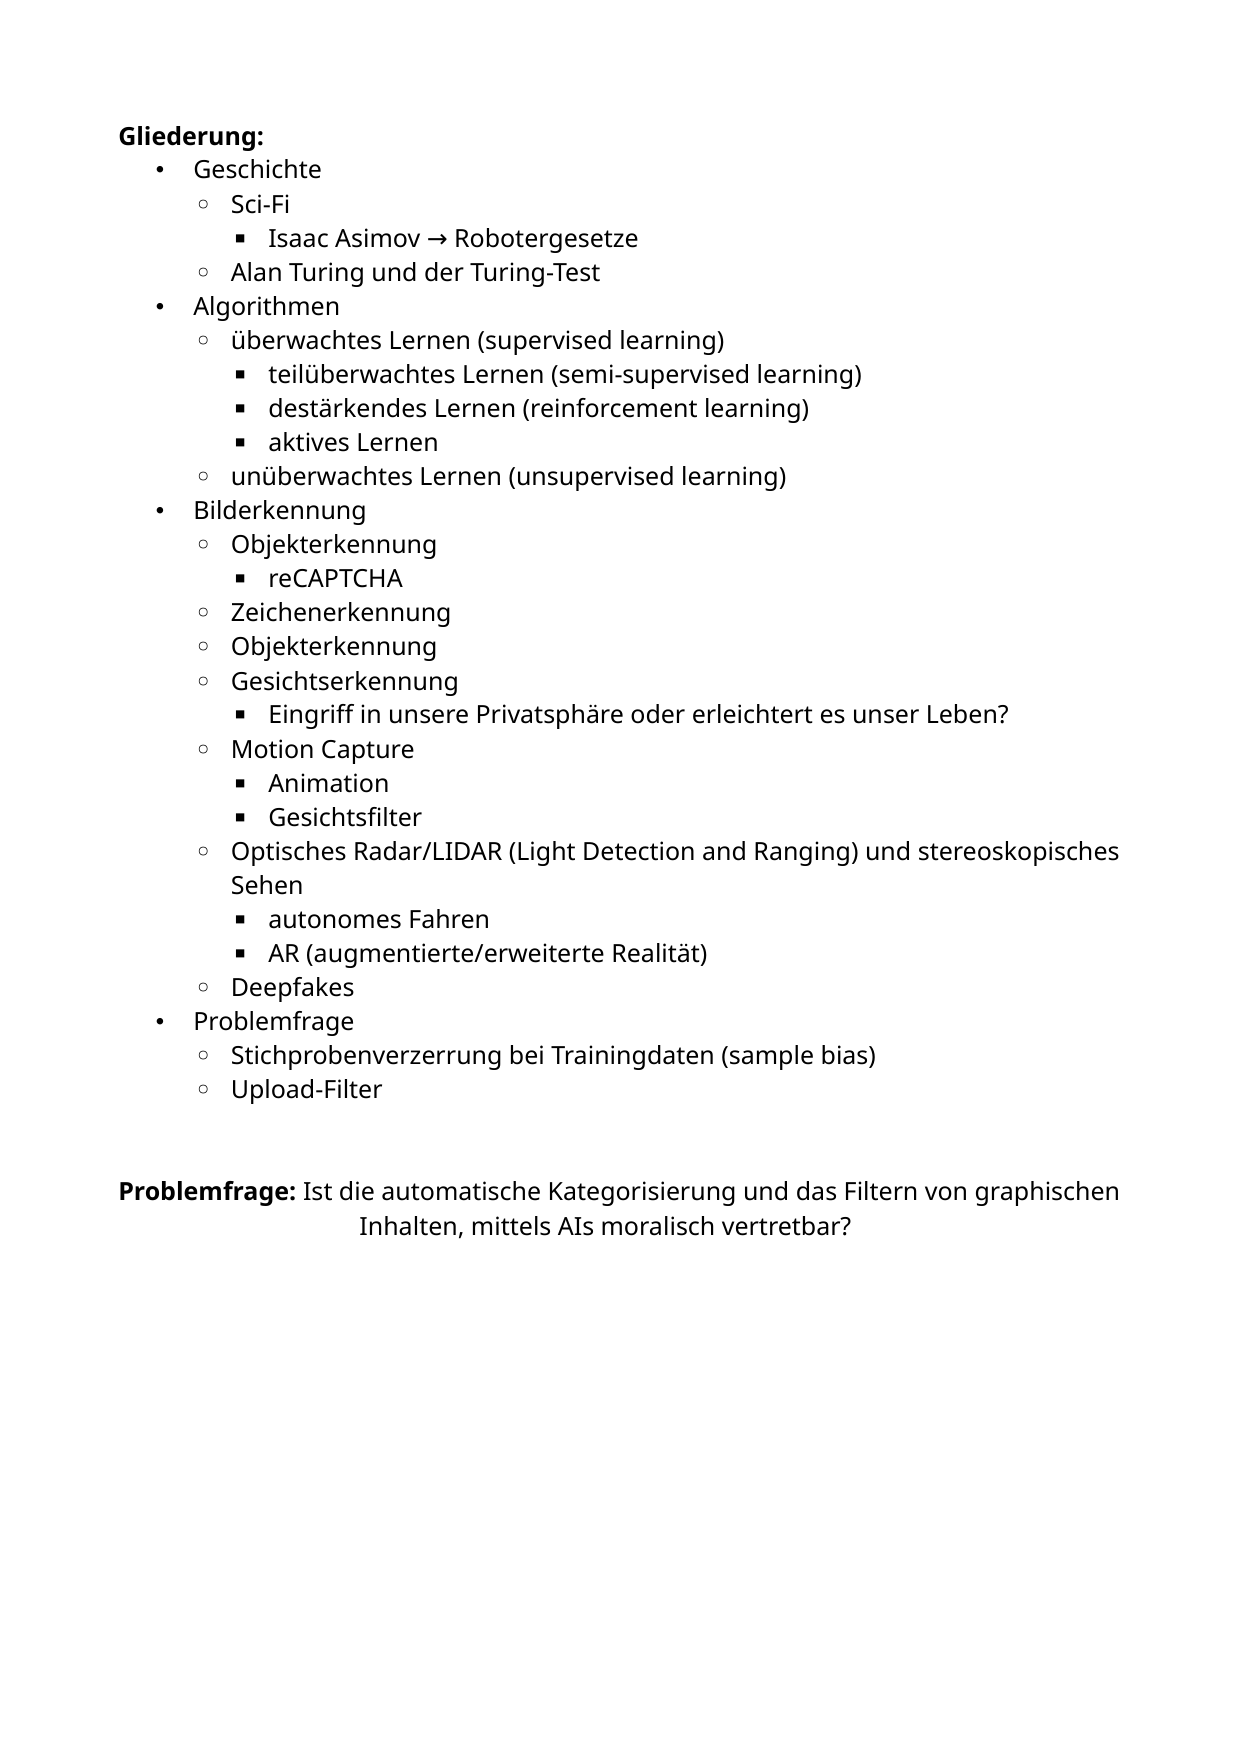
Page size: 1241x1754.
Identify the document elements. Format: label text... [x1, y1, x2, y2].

list Optisches Radar/LIDAR (Light Detection and Ranging) und stereoskopisches Sehen [193, 833, 1122, 902]
list Upload-Filter [193, 1072, 1122, 1106]
list Isaac Asimov → Robotergesetze [231, 220, 1122, 254]
list Problemfrage [156, 1004, 1122, 1038]
list Objekterkennung [193, 629, 1122, 663]
list Alan Turing und der Turing-Test [193, 254, 1122, 288]
list Sci-Fi [193, 186, 1122, 220]
list unüberwachtes Lernen (unsupervised learning) [193, 459, 1122, 493]
list Gesichtsfilter [231, 799, 1122, 833]
text Gliederung: [118, 118, 1122, 152]
list destärkendes Lernen (reinforcement learning) [231, 391, 1122, 425]
list Geschichte [156, 152, 1122, 186]
list Zeichenerkennung [193, 595, 1122, 629]
list aktives Lernen [231, 425, 1122, 459]
list Bilderkennung [156, 493, 1122, 527]
list Objekterkennung [193, 527, 1122, 561]
list Deepfakes [193, 970, 1122, 1004]
list überwachtes Lernen (supervised learning) [193, 322, 1122, 357]
list Motion Capture [193, 731, 1122, 765]
list Eingriff in unsere Privatsphäre oder erleichtert es unser Leben? [231, 697, 1122, 731]
list reCAPTCHA [231, 561, 1122, 595]
list Algorithmen [156, 288, 1122, 322]
list Gesichtserkennung [193, 663, 1122, 697]
list AR (augmentierte/erweiterte Realität) [231, 936, 1122, 970]
list Stichprobenverzerrung bei Trainingdaten (sample bias) [193, 1038, 1122, 1072]
list Animation [231, 765, 1122, 799]
list teilüberwachtes Lernen (semi-supervised learning) [231, 357, 1122, 391]
text Problemfrage: Ist die automatische Kategorisierung und das Filtern von graphischen Inhalten, mittels AIs moralisch vertretbar? [118, 1174, 1122, 1242]
list autonomes Fahren [231, 902, 1122, 936]
